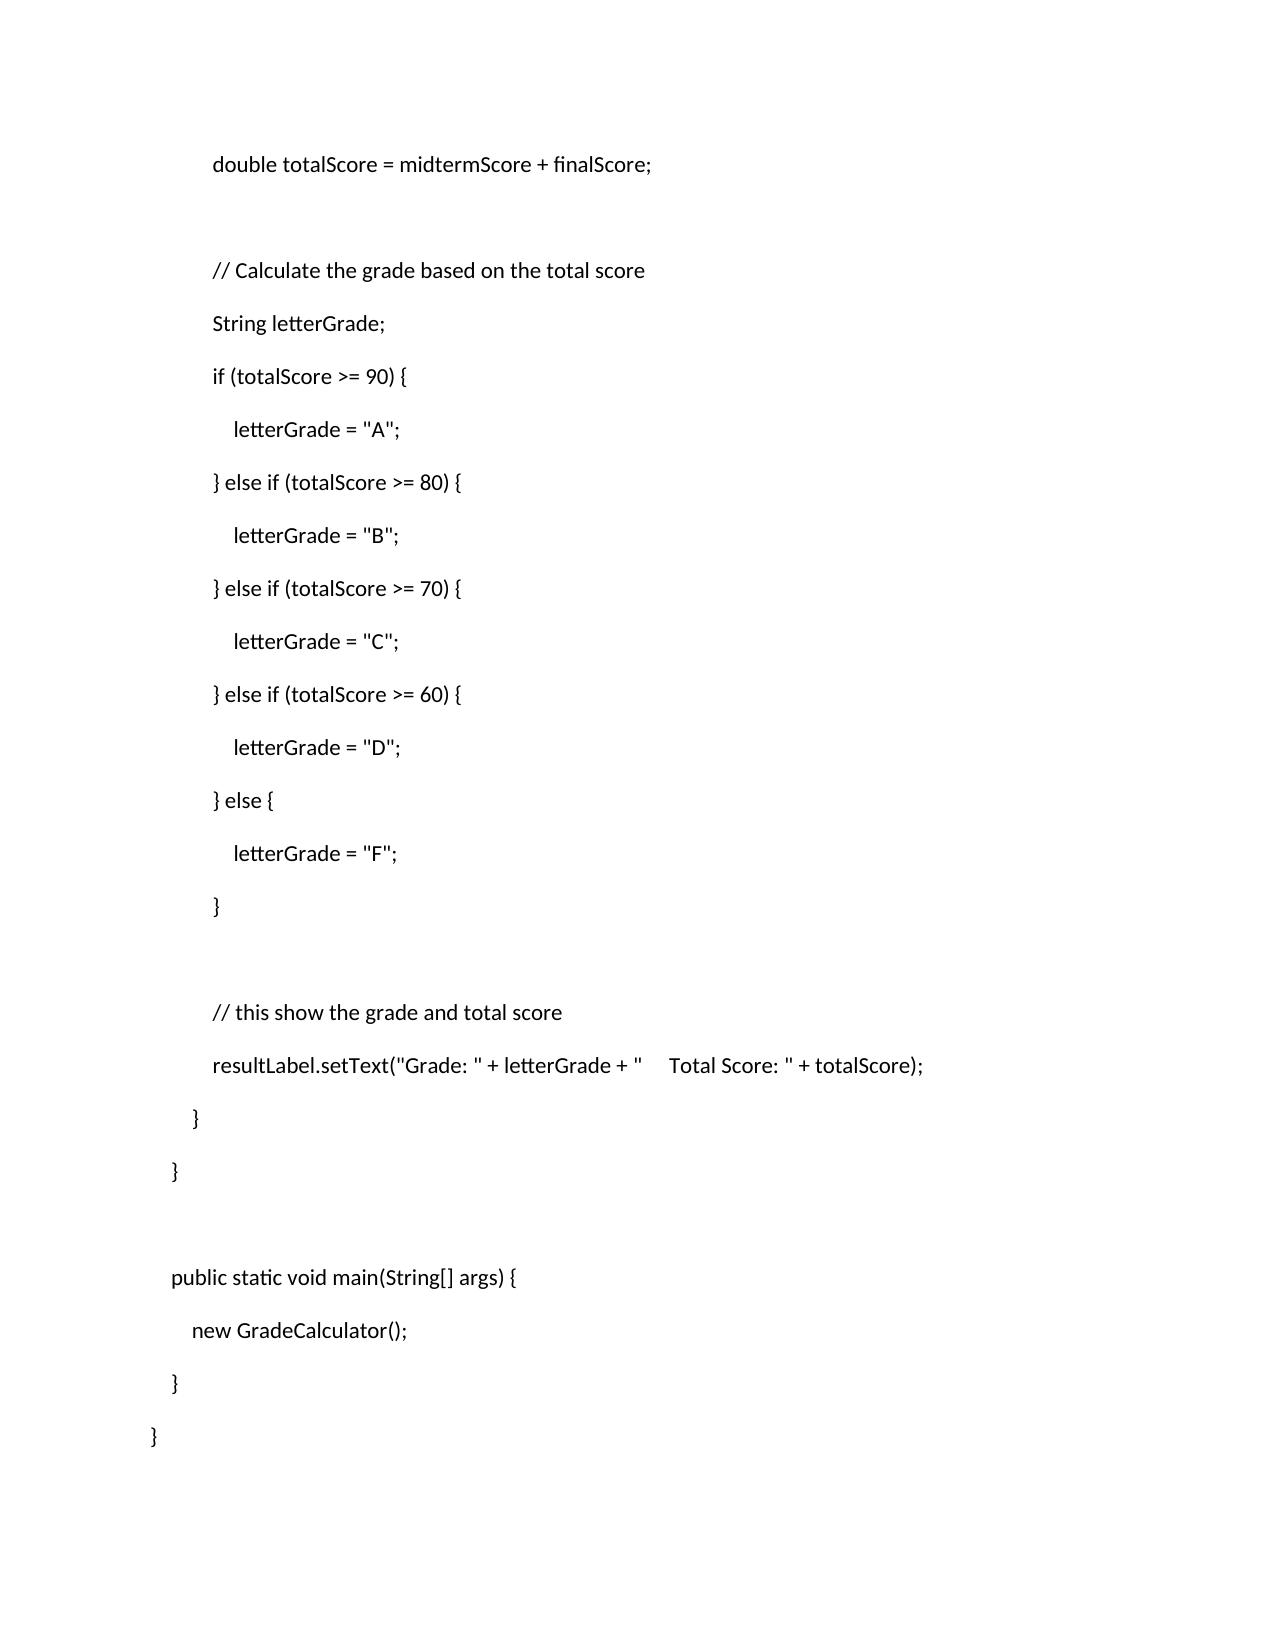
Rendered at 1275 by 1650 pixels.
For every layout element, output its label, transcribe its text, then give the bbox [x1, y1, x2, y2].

text if (totalScore >= 90) { [150, 362, 1125, 390]
text } else if (totalScore >= 80) { [150, 468, 1125, 496]
text String letterGrade; [150, 309, 1125, 337]
text // this show the grade and total score [150, 998, 1125, 1026]
text } [150, 1369, 1125, 1397]
text resultLabel.setText("Grade: " + letterGrade + " Total Score: " + totalScore); [150, 1051, 1125, 1079]
text new GradeCalculator(); [150, 1316, 1125, 1344]
text letterGrade = "B"; [150, 521, 1125, 549]
text } else { [150, 786, 1125, 814]
text } [150, 892, 1125, 920]
text } else if (totalScore >= 60) { [150, 680, 1125, 708]
text letterGrade = "D"; [150, 733, 1125, 761]
text } [150, 1104, 1125, 1132]
text } else if (totalScore >= 70) { [150, 574, 1125, 602]
text // Calculate the grade based on the total score [150, 256, 1125, 284]
text letterGrade = "A"; [150, 415, 1125, 443]
text letterGrade = "C"; [150, 627, 1125, 655]
text double totalScore = midtermScore + finalScore; [150, 150, 1125, 178]
text letterGrade = "F"; [150, 839, 1125, 867]
text } [150, 1422, 1125, 1451]
text } [150, 1157, 1125, 1185]
text public static void main(String[] args) { [150, 1263, 1125, 1291]
